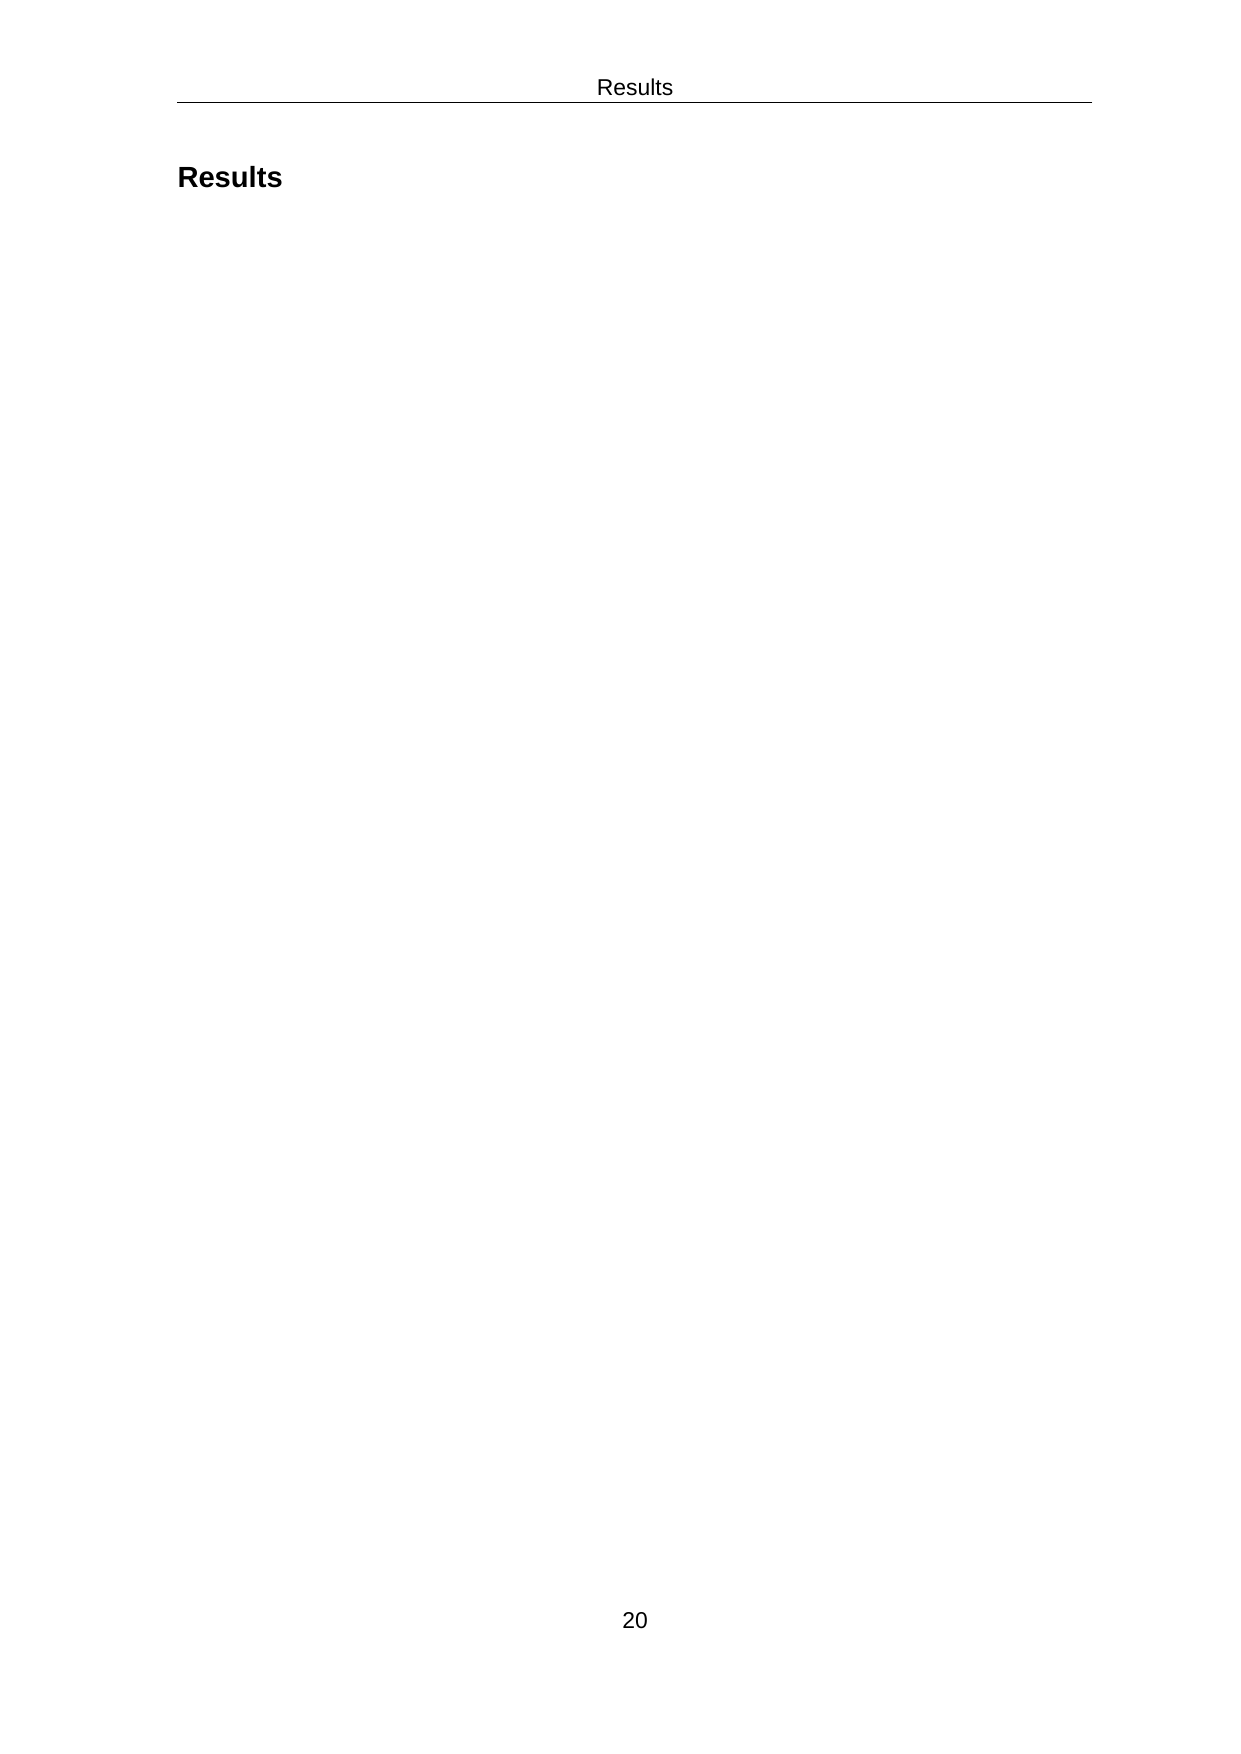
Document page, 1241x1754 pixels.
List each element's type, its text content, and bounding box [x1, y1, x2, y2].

subtitle Results [177, 160, 1092, 193]
